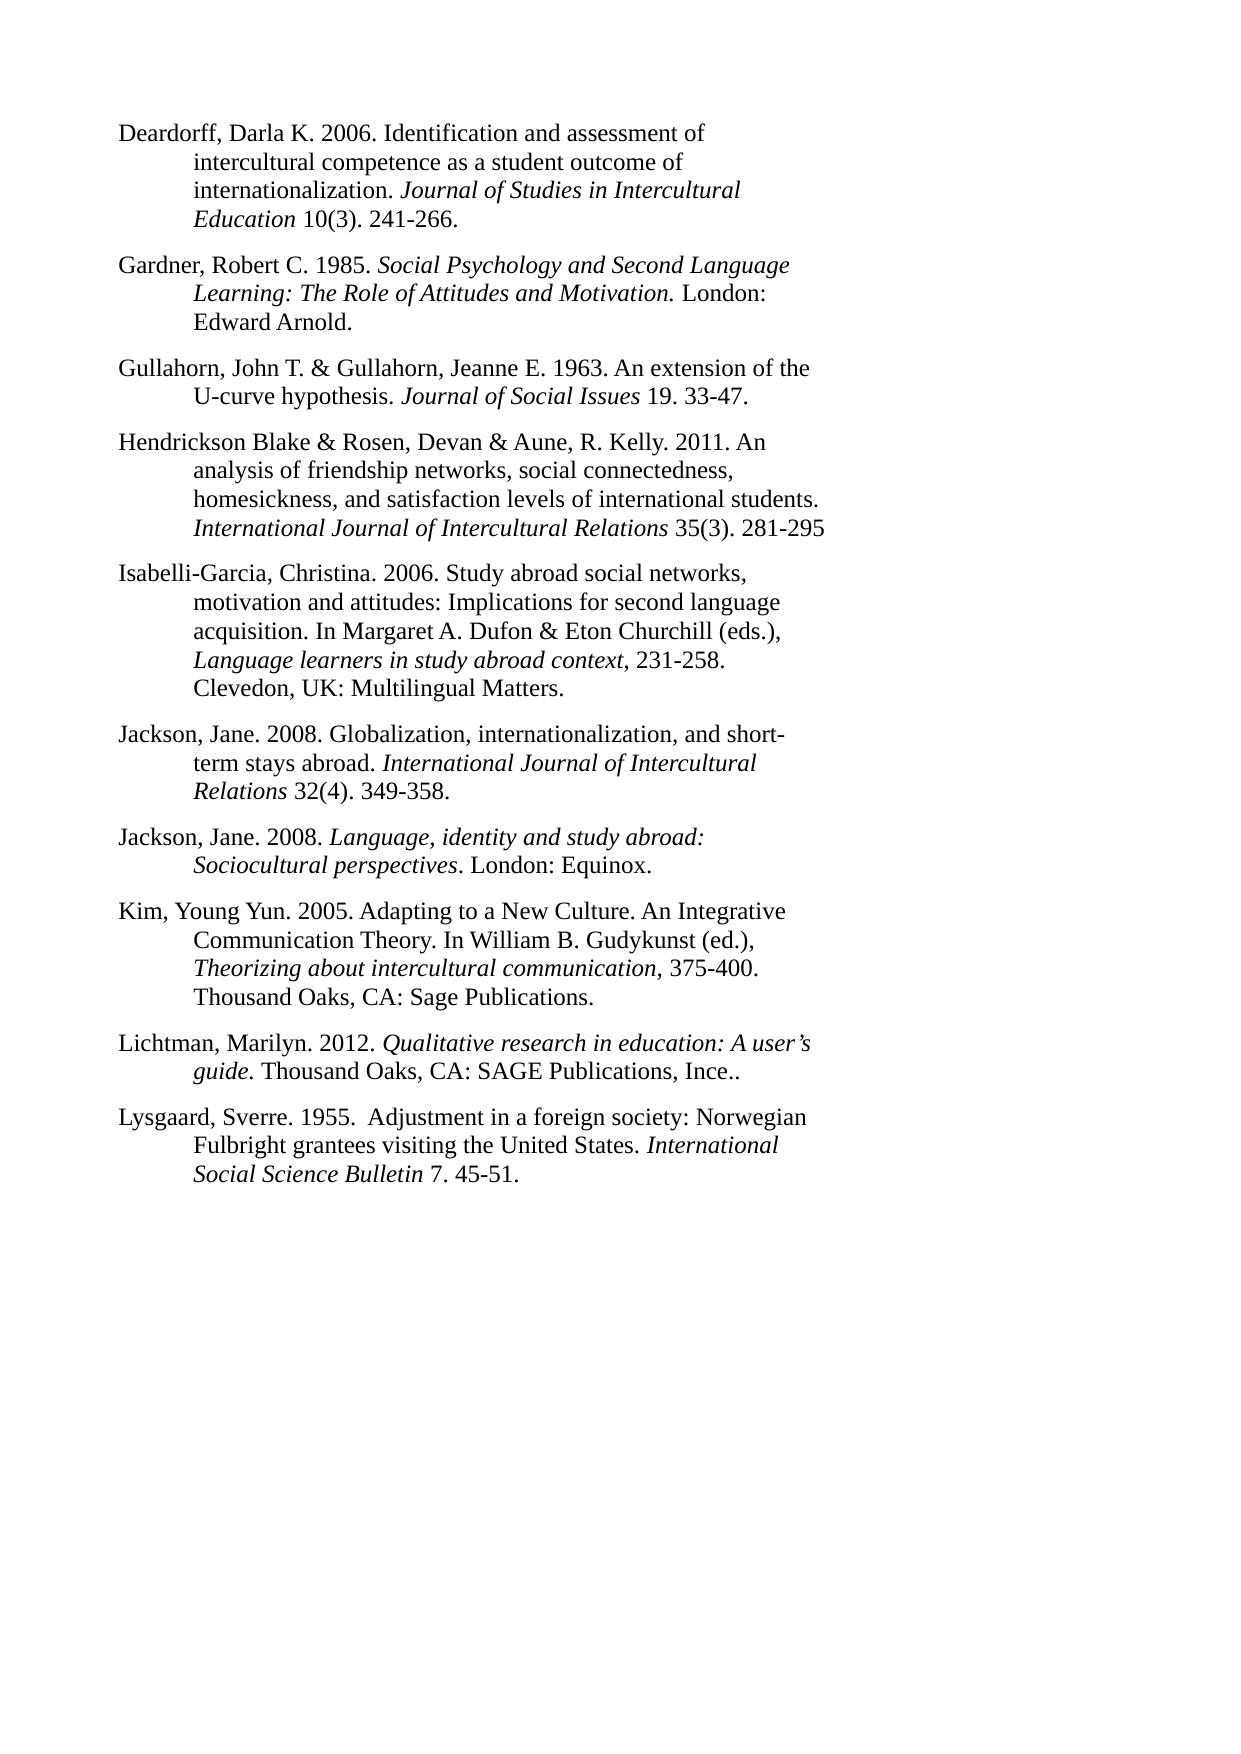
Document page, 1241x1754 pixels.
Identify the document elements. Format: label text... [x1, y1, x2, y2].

text Jackson, Jane. 2008. Globalization, internationalization, and short-term stays abroad. International Journal of Intercultural Relations 32(4). 349-358. [118, 719, 827, 805]
text Gardner, Robert C. 1985. Social Psychology and Second Language Learning: The Role of Attitudes and Motivation. London: Edward Arnold. [118, 250, 827, 336]
text Lichtman, Marilyn. 2012. Qualitative research in education: A user’s guide. Thousand Oaks, CA: SAGE Publications, Ince.. [118, 1028, 827, 1085]
text Hendrickson Blake & Rosen, Devan & Aune, R. Kelly. 2011. An analysis of friendship networks, social connectedness, homesickness, and satisfaction levels of international students. International Journal of Intercultural Relations 35(3). 281-295 [118, 427, 827, 542]
text Deardorff, Darla K. 2006. Identification and assessment of intercultural competence as a student outcome of internationalization. Journal of Studies in Intercultural Education 10(3). 241-266. [118, 118, 827, 233]
text Gullahorn, John T. & Gullahorn, Jeanne E. 1963. An extension of the U-curve hypothesis. Journal of Social Issues 19. 33-47. [118, 353, 827, 410]
text Isabelli-Garcia, Christina. 2006. Study abroad social networks, motivation and attitudes: Implications for second language acquisition. In Margaret A. Dufon & Eton Churchill (eds.), Language learners in study abroad context, 231-258. Clevedon, UK: Multilingual Matters. [118, 558, 827, 702]
text Jackson, Jane. 2008. Language, identity and study abroad: Sociocultural perspectives. London: Equinox. [118, 822, 827, 879]
text Lysgaard, Sverre. 1955. Adjustment in a foreign society: Norwegian Fulbright grantees visiting the United States. International Social Science Bulletin 7. 45-51. [118, 1102, 827, 1188]
text Kim, Young Yun. 2005. Adapting to a New Culture. An Integrative Communication Theory. In William B. Gudykunst (ed.), Theorizing about intercultural communication, 375-400. Thousand Oaks, CA: Sage Publications. [118, 896, 827, 1011]
